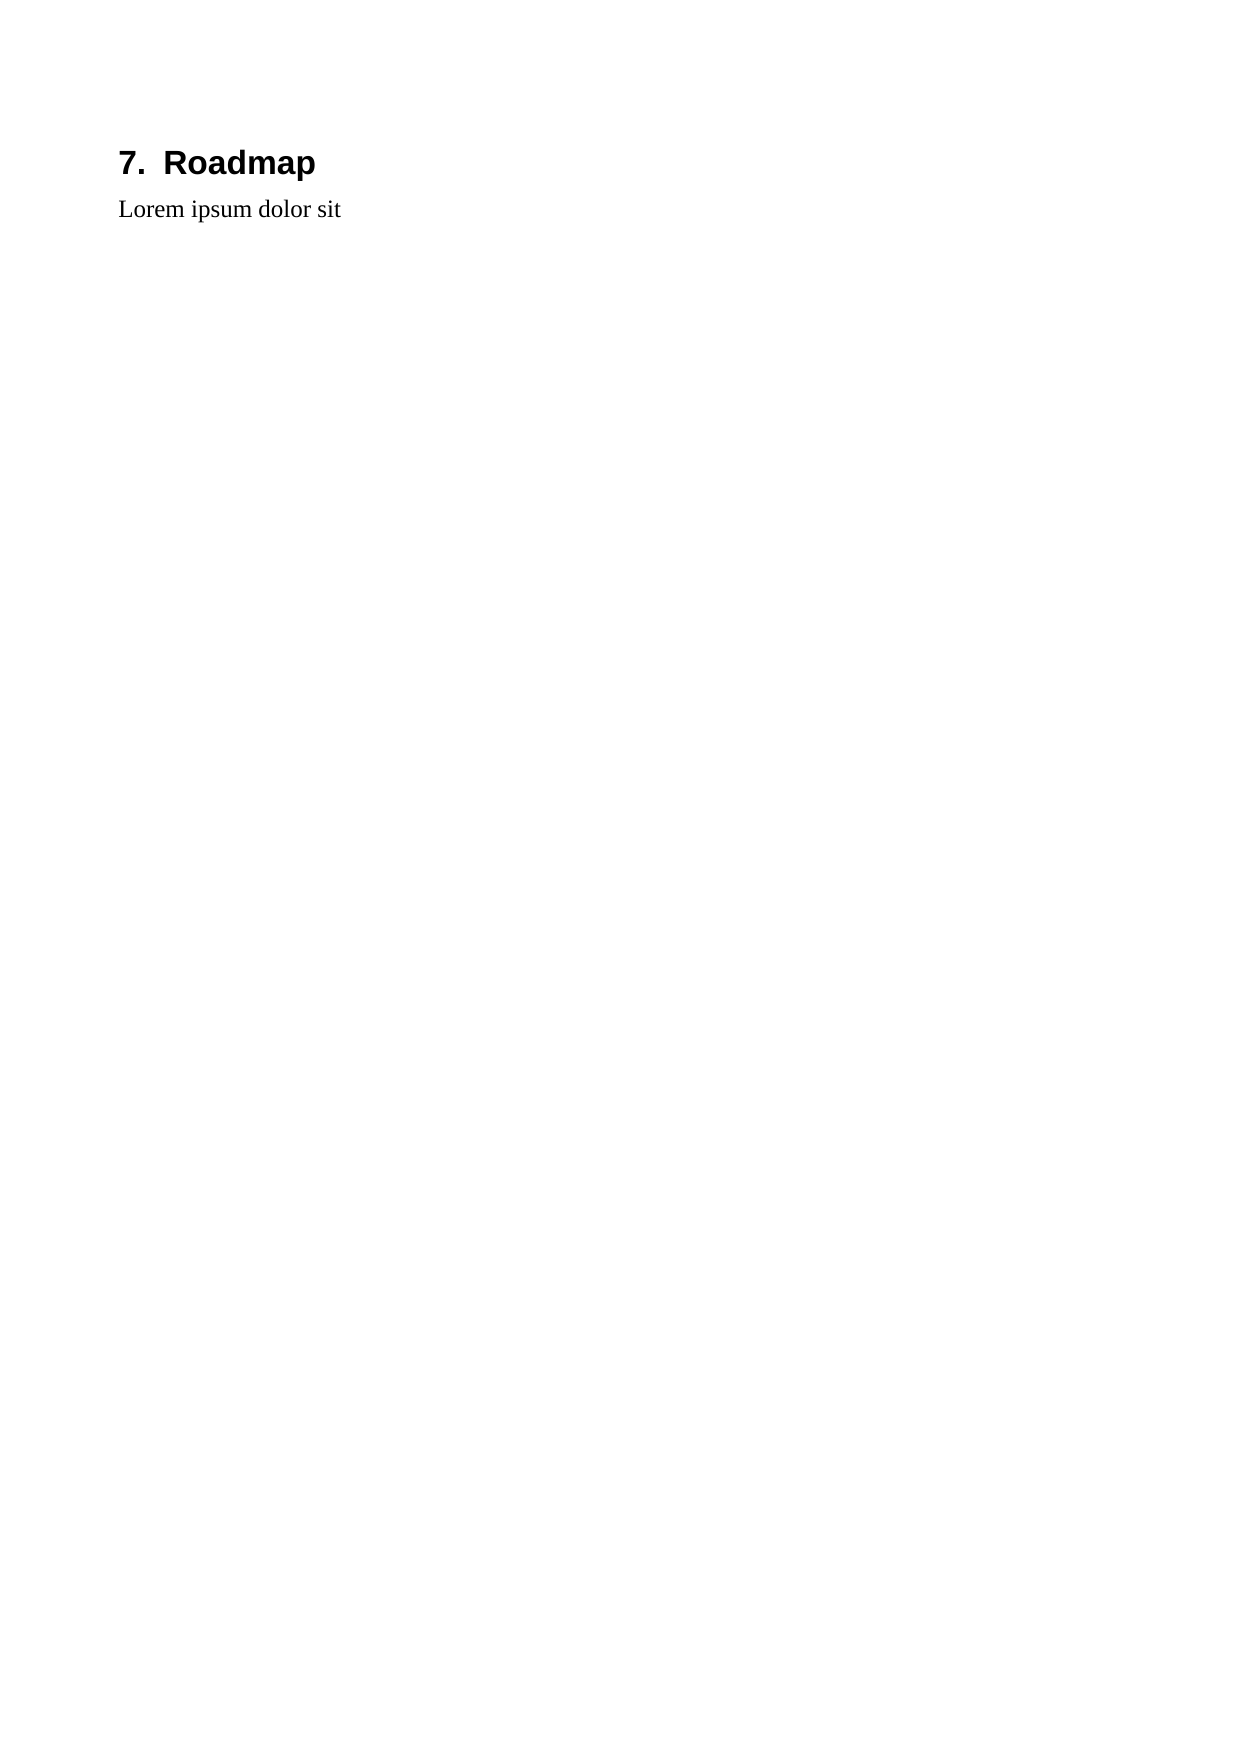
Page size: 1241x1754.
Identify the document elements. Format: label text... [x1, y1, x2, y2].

text Lorem ipsum dolor sit [118, 194, 1122, 223]
subtitle Roadmap [118, 143, 1122, 182]
